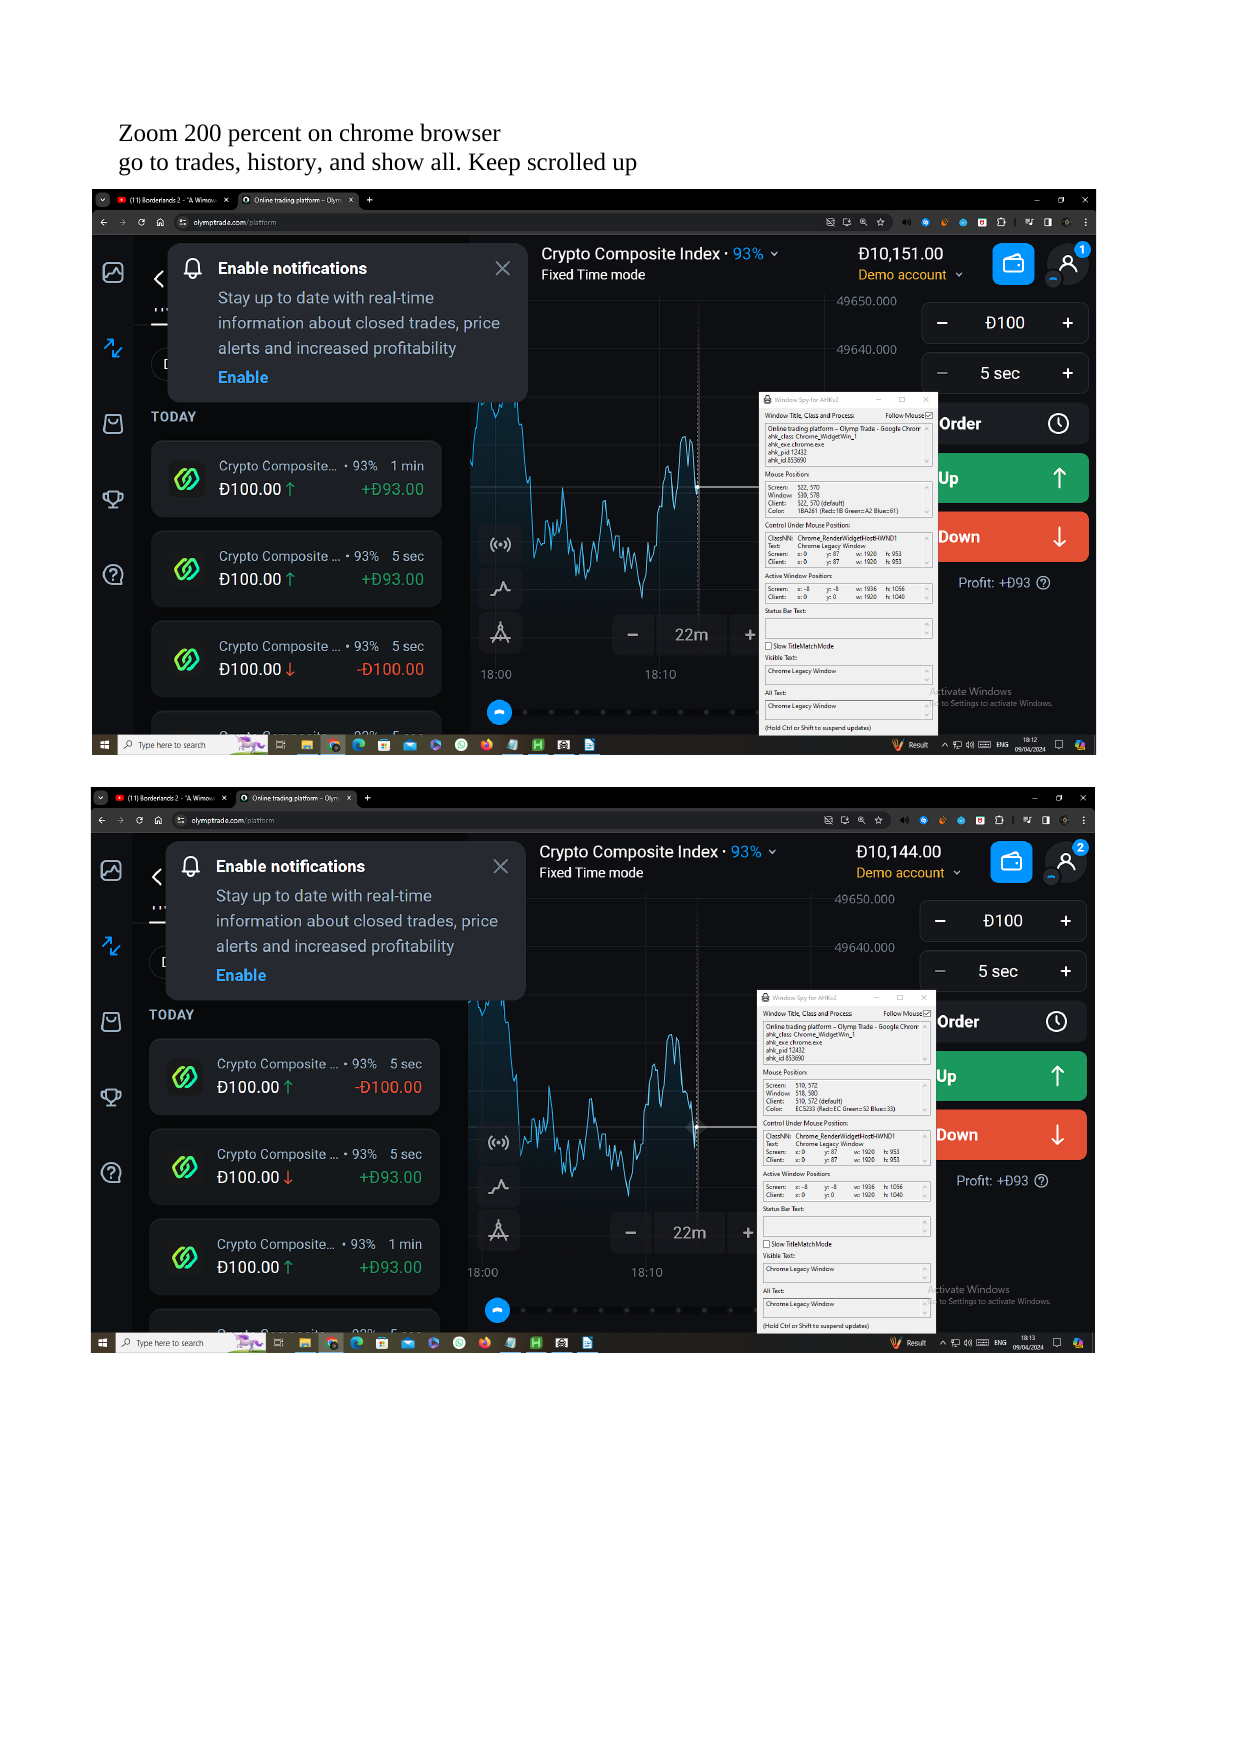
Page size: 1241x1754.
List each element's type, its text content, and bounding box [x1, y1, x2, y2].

text Zoom 200 percent on chrome browser [118, 118, 1122, 147]
picture [90, 787, 1095, 1353]
picture [92, 189, 1097, 755]
text go to trades, history, and show all. Keep scrolled up [118, 147, 1122, 176]
